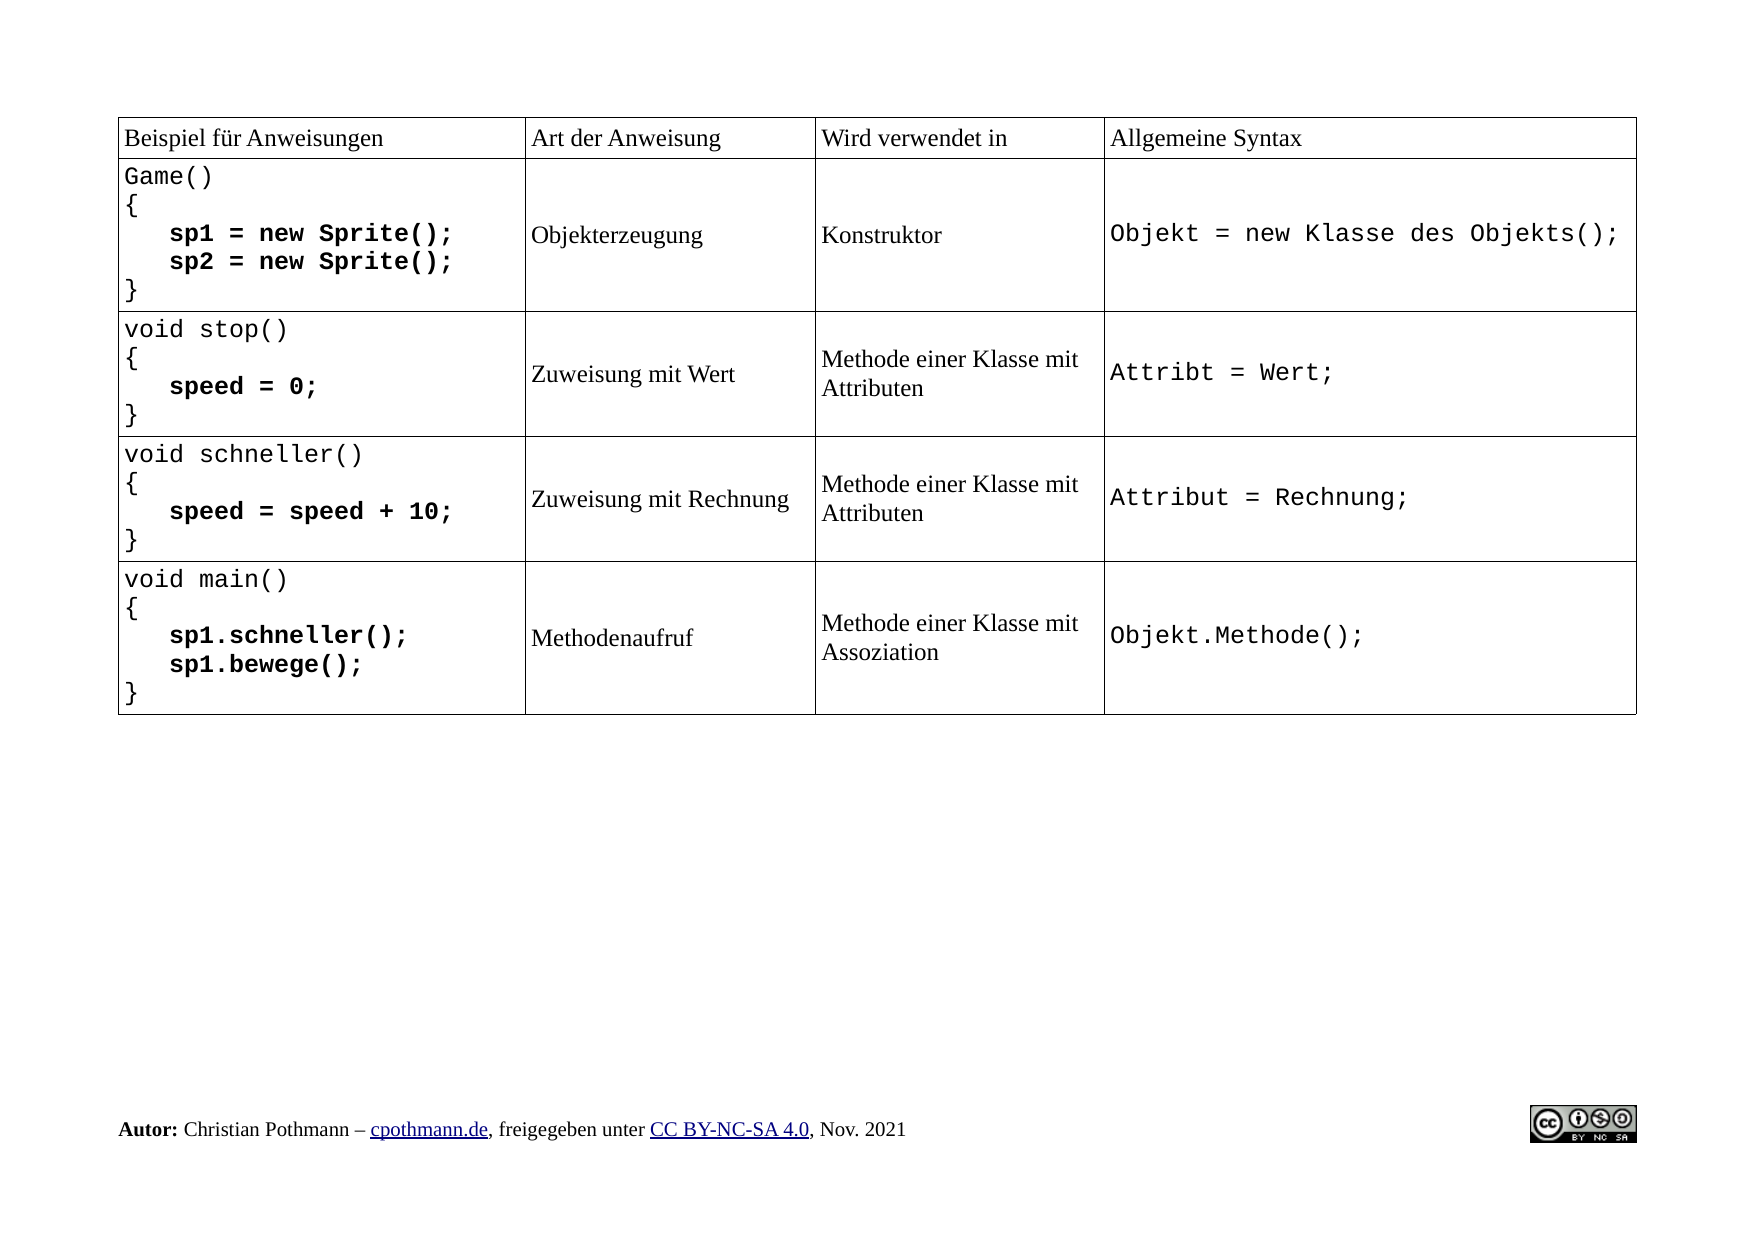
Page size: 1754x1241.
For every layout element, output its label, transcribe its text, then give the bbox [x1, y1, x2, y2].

table_cell Methode einer Klasse mit Attributen [816, 437, 1104, 561]
table_cell void schneller() { speed = speed + 10; } [119, 437, 525, 561]
table_cell Game() { sp1 = new Sprite(); sp2 = new Sprite(); } [119, 159, 525, 311]
table_cell Objekterzeugung [526, 159, 815, 311]
table_header Allgemeine Syntax [1105, 118, 1636, 158]
table_cell Zuweisung mit Rechnung [526, 437, 815, 561]
text Autor: Christian Pothmann – cpothmann.de, freigegeben unter CC BY-NC-SA 4.0, Nov. 2021 [118, 1116, 1530, 1141]
table_header Wird verwendet in [816, 118, 1104, 158]
table_cell Attribut = Rechnung; [1105, 437, 1636, 561]
table_cell Methodenaufruf [526, 562, 815, 714]
table_cell Zuweisung mit Wert [526, 312, 815, 436]
table_header Beispiel für Anweisungen [119, 118, 525, 158]
table_cell void main() { sp1.schneller(); sp1.bewege(); } [119, 562, 525, 714]
table_cell void stop() { speed = 0; } [119, 312, 525, 436]
table_cell Objekt = new Klasse des Objekts(); [1105, 159, 1636, 311]
table_cell Methode einer Klasse mit Assoziation [816, 562, 1104, 714]
table_cell Methode einer Klasse mit Attributen [816, 312, 1104, 436]
table_header Art der Anweisung [526, 118, 815, 158]
table_cell Konstruktor [816, 159, 1104, 311]
table_cell Objekt.Methode(); [1105, 562, 1636, 714]
picture [1530, 1105, 1637, 1143]
table_cell Attribt = Wert; [1105, 312, 1636, 436]
